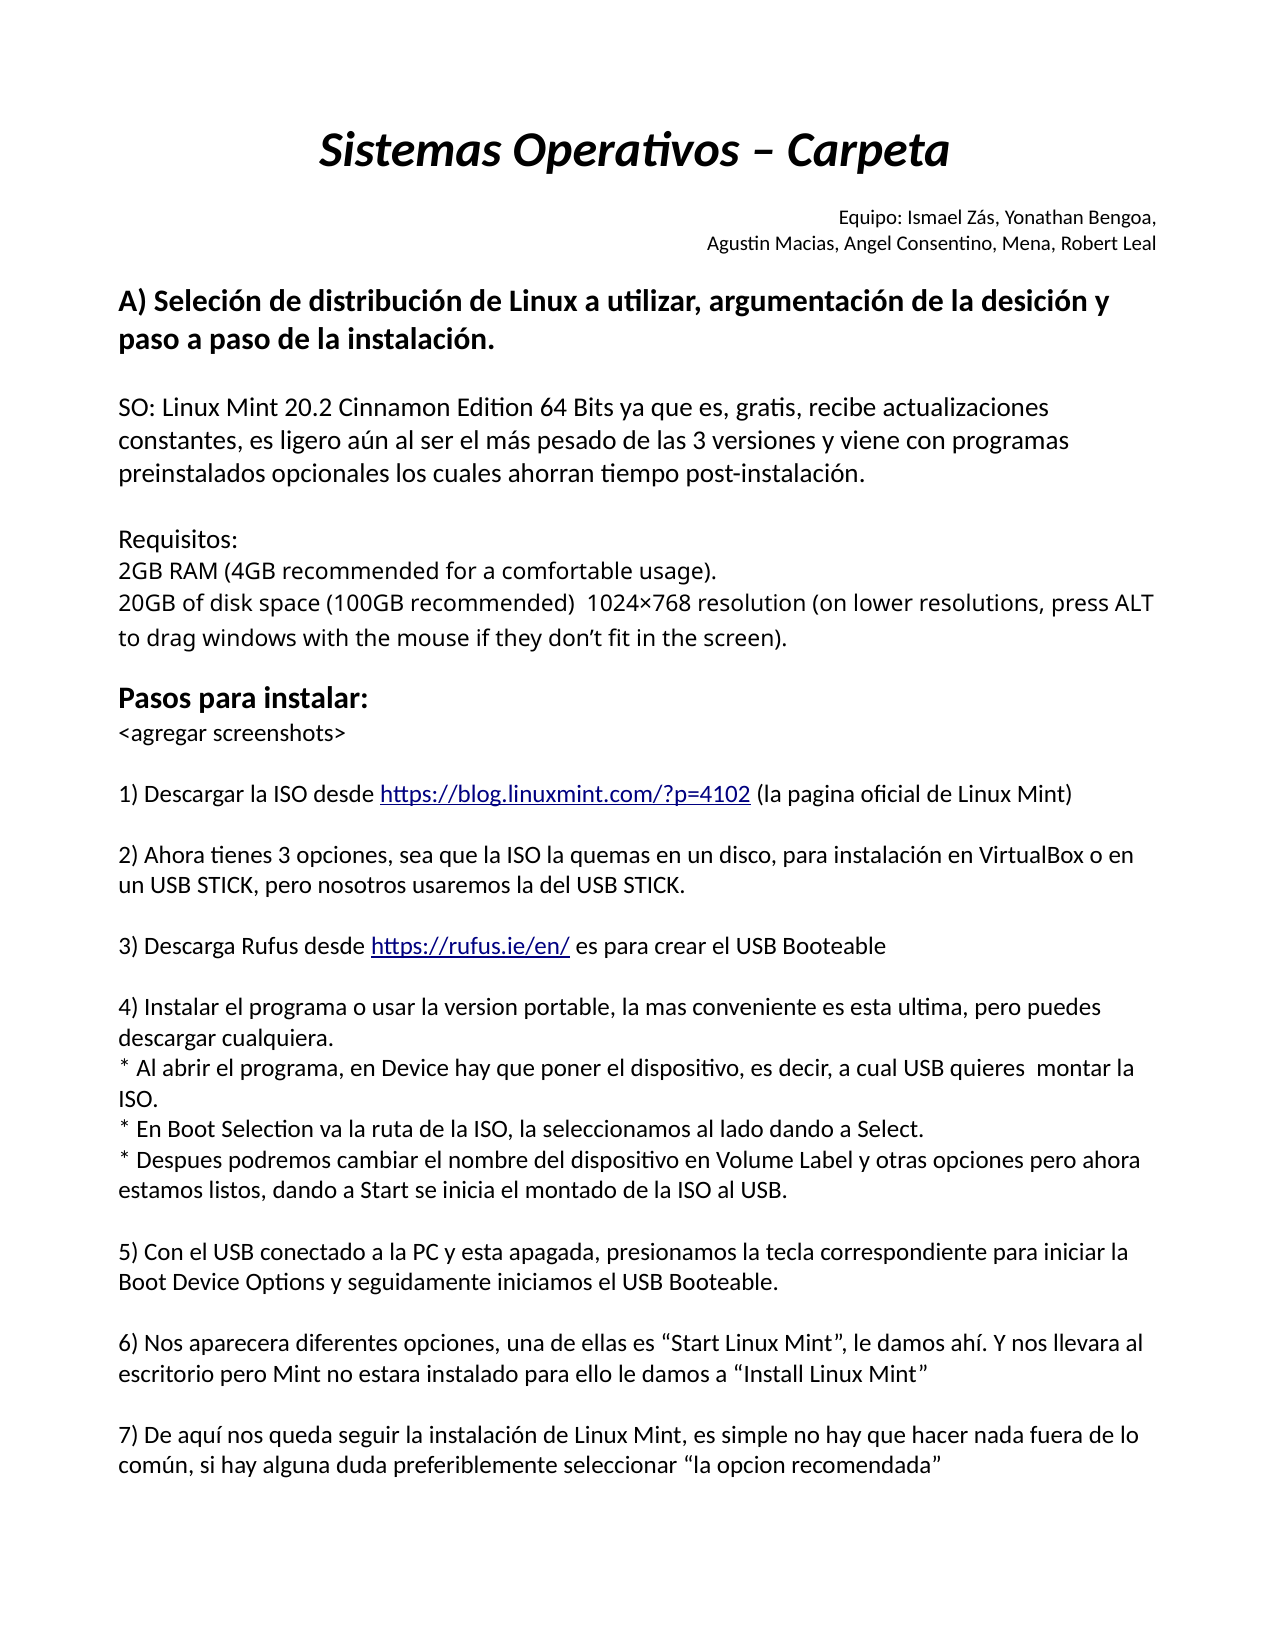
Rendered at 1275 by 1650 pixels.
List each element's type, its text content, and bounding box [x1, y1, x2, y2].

text Sistemas Operativos – Carpeta [118, 118, 1157, 179]
text 1) Descargar la ISO desde https://blog.linuxmint.com/?p=4102 (la pagina oficial de Linux Mint) [118, 778, 1157, 808]
text * En Boot Selection va la ruta de la ISO, la seleccionamos al lado dando a Select. [118, 1113, 1157, 1144]
text 7) De aquí nos queda seguir la instalación de Linux Mint, es simple no hay que hacer nada fuera de lo común, si hay alguna duda preferiblemente seleccionar “la opcion recomendada” [118, 1419, 1157, 1480]
text Equipo: Ismael Zás, Yonathan Bengoa, [118, 204, 1157, 230]
text * Al abrir el programa, en Device hay que poner el dispositivo, es decir, a cual USB quieres montar la ISO. [118, 1052, 1157, 1113]
text 6) Nos aparecera diferentes opciones, una de ellas es “Start Linux Mint”, le damos ahí. Y nos llevara al escritorio pero Mint no estara instalado para ello le damos a “Install Linux Mint” [118, 1327, 1157, 1388]
text 2GB RAM (4GB recommended for a comfortable usage). [118, 555, 1157, 586]
text 4) Instalar el programa o usar la version portable, la mas conveniente es esta ultima, pero puedes descargar cualquiera. [118, 991, 1157, 1052]
text 3) Descarga Rufus desde https://rufus.ie/en/ es para crear el USB Booteable [118, 930, 1157, 961]
text * Despues podremos cambiar el nombre del dispositivo en Volume Label y otras opciones pero ahora estamos listos, dando a Start se inicia el montado de la ISO al USB. [118, 1144, 1157, 1205]
text Requisitos: [118, 522, 1157, 555]
text <agregar screenshots> [118, 717, 1157, 747]
text A) Seleción de distribución de Linux a utilizar, argumentación de la desición y paso a paso de la instalación. [118, 281, 1157, 357]
text Agustin Macias, Angel Consentino, Mena, Robert Leal [118, 230, 1157, 255]
text 2) Ahora tienes 3 opciones, sea que la ISO la quemas en un disco, para instalación en VirtualBox o en un USB STICK, pero nosotros usaremos la del USB STICK. [118, 839, 1157, 900]
text 20GB of disk space (100GB recommended) 1024×768 resolution (on lower resolutions, press ALT to drag windows with the mouse if they don’t fit in the screen). [118, 586, 1157, 654]
text SO: Linux Mint 20.2 Cinnamon Edition 64 Bits ya que es, gratis, recibe actualizaciones constantes, es ligero aún al ser el más pesado de las 3 versiones y viene con programas preinstalados opcionales los cuales ahorran tiempo post-instalación. [118, 390, 1157, 489]
text 5) Con el USB conectado a la PC y esta apagada, presionamos la tecla correspondiente para iniciar la Boot Device Options y seguidamente iniciamos el USB Booteable. [118, 1236, 1157, 1297]
text Pasos para instalar: [118, 679, 1157, 717]
